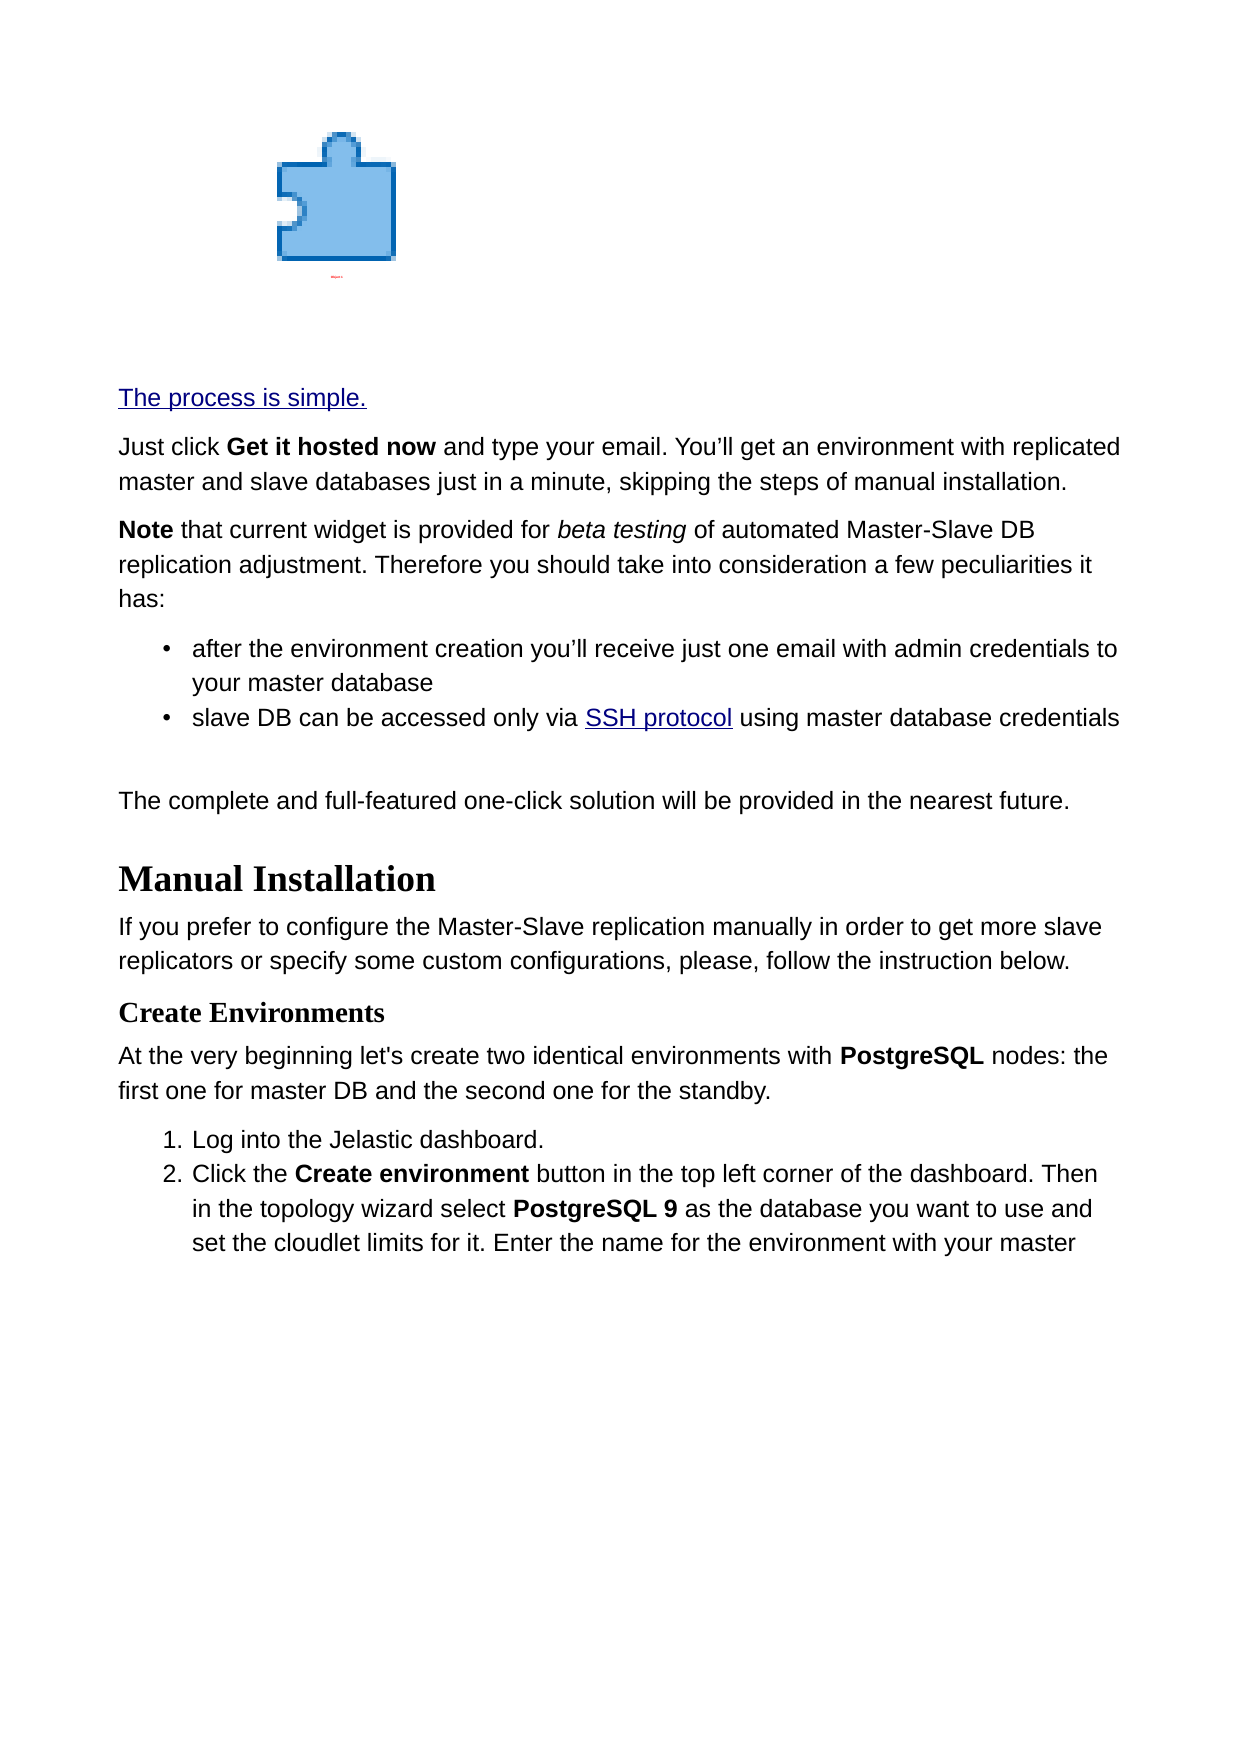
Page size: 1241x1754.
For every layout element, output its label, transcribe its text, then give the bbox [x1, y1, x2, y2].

subtitle Manual Installation [118, 856, 1122, 899]
text Just click Get it hosted now and type your email. You’ll get an environment with replicated master and slave databases just in a minute, skipping the steps of manual installation. [118, 432, 1122, 495]
subtitle Create Environments [118, 995, 1122, 1029]
text Note that current widget is provided for beta testing of automated Master-Slave DB replication adjustment. Therefore you should take into consideration a few peculiarities it has: [118, 516, 1122, 613]
list after the environment creation you’ll receive just one email with admin credentials to your master database [162, 633, 1122, 697]
text At the very beginning let's create two identical environments with PostgreSQL nodes: the first one for master DB and the second one for the standby. [118, 1041, 1122, 1104]
list Log into the Jelastic dashboard. [162, 1125, 1122, 1154]
text If you prefer to configure the Master-Slave replication manually in order to get more slave replicators or specify some custom configurations, please, follow the instruction below. [118, 912, 1122, 975]
text The complete and full-featured one-click solution will be provided in the nearest future. [118, 752, 1122, 815]
text The process is simple. [118, 383, 1122, 412]
list Click the Create environment button in the top left corner of the dashboard. Then in the topology wizard select PostgreSQL 9 as the database you want to use and set the cloudlet limits for it. Enter the name for the environment with your master [162, 1159, 1122, 1257]
list slave DB can be accessed only via SSH protocol using master database credentials [162, 703, 1122, 731]
